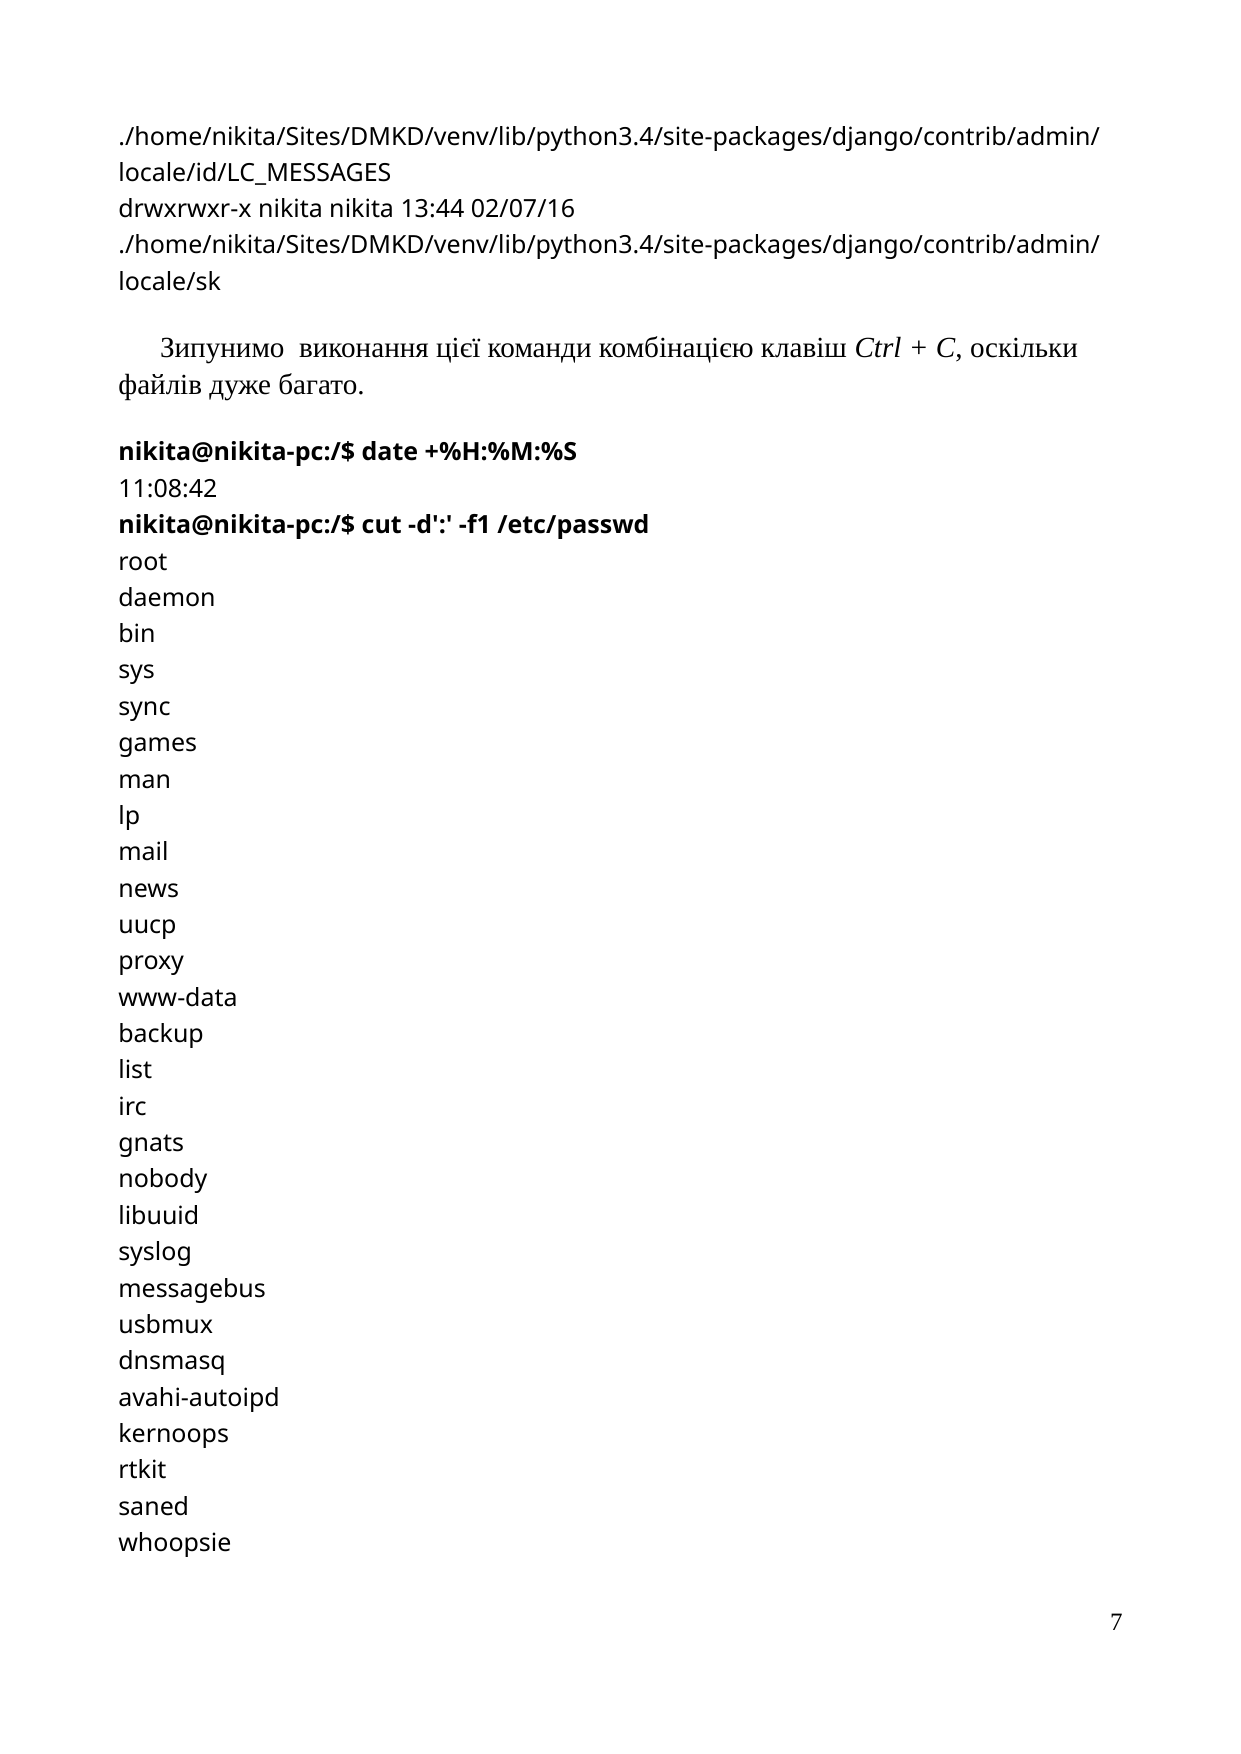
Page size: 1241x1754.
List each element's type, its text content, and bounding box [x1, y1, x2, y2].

list 11:08:42 [118, 470, 1122, 504]
list sys [118, 652, 1122, 686]
list Зипунимо виконання цієї команди комбінацією клавіш Ctrl + C, оскільки файлів дуже багато. [118, 331, 1122, 401]
list avahi-autoipd [118, 1379, 1122, 1413]
list www-data [118, 979, 1122, 1013]
list sync [118, 688, 1122, 723]
list man [118, 761, 1122, 795]
list mail [118, 834, 1122, 868]
list kernoops [118, 1416, 1122, 1450]
list gnats [118, 1125, 1122, 1159]
list bin [118, 616, 1122, 650]
list nikita@nikita-pc:/$ cut -d':' -f1 /etc/passwd [118, 507, 1122, 541]
list news [118, 870, 1122, 904]
list backup [118, 1016, 1122, 1050]
list dnsmasq [118, 1343, 1122, 1377]
list saned [118, 1488, 1122, 1522]
list ./home/nikita/Sites/DMKD/venv/lib/python3.4/site-packages/django/contrib/admin/locale/id/LC_MESSAGES [118, 118, 1122, 188]
list drwxrwxr-x nikita nikita 13:44 02/07/16 ./home/nikita/Sites/DMKD/venv/lib/python3.4/site-packages/django/contrib/admin/locale/sk [118, 191, 1122, 298]
list games [118, 725, 1122, 759]
list irc [118, 1088, 1122, 1122]
list proxy [118, 943, 1122, 977]
list usbmux [118, 1307, 1122, 1341]
list whoopsie [118, 1525, 1122, 1559]
list daemon [118, 579, 1122, 613]
list uucp [118, 907, 1122, 941]
list root [118, 543, 1122, 577]
list rtkit [118, 1452, 1122, 1486]
list lp [118, 798, 1122, 832]
list syslog [118, 1234, 1122, 1268]
list nobody [118, 1161, 1122, 1195]
list list [118, 1052, 1122, 1086]
list nikita@nikita-pc:/$ date +%H:%M:%S [118, 434, 1122, 468]
list messagebus [118, 1270, 1122, 1304]
list libuuid [118, 1197, 1122, 1232]
